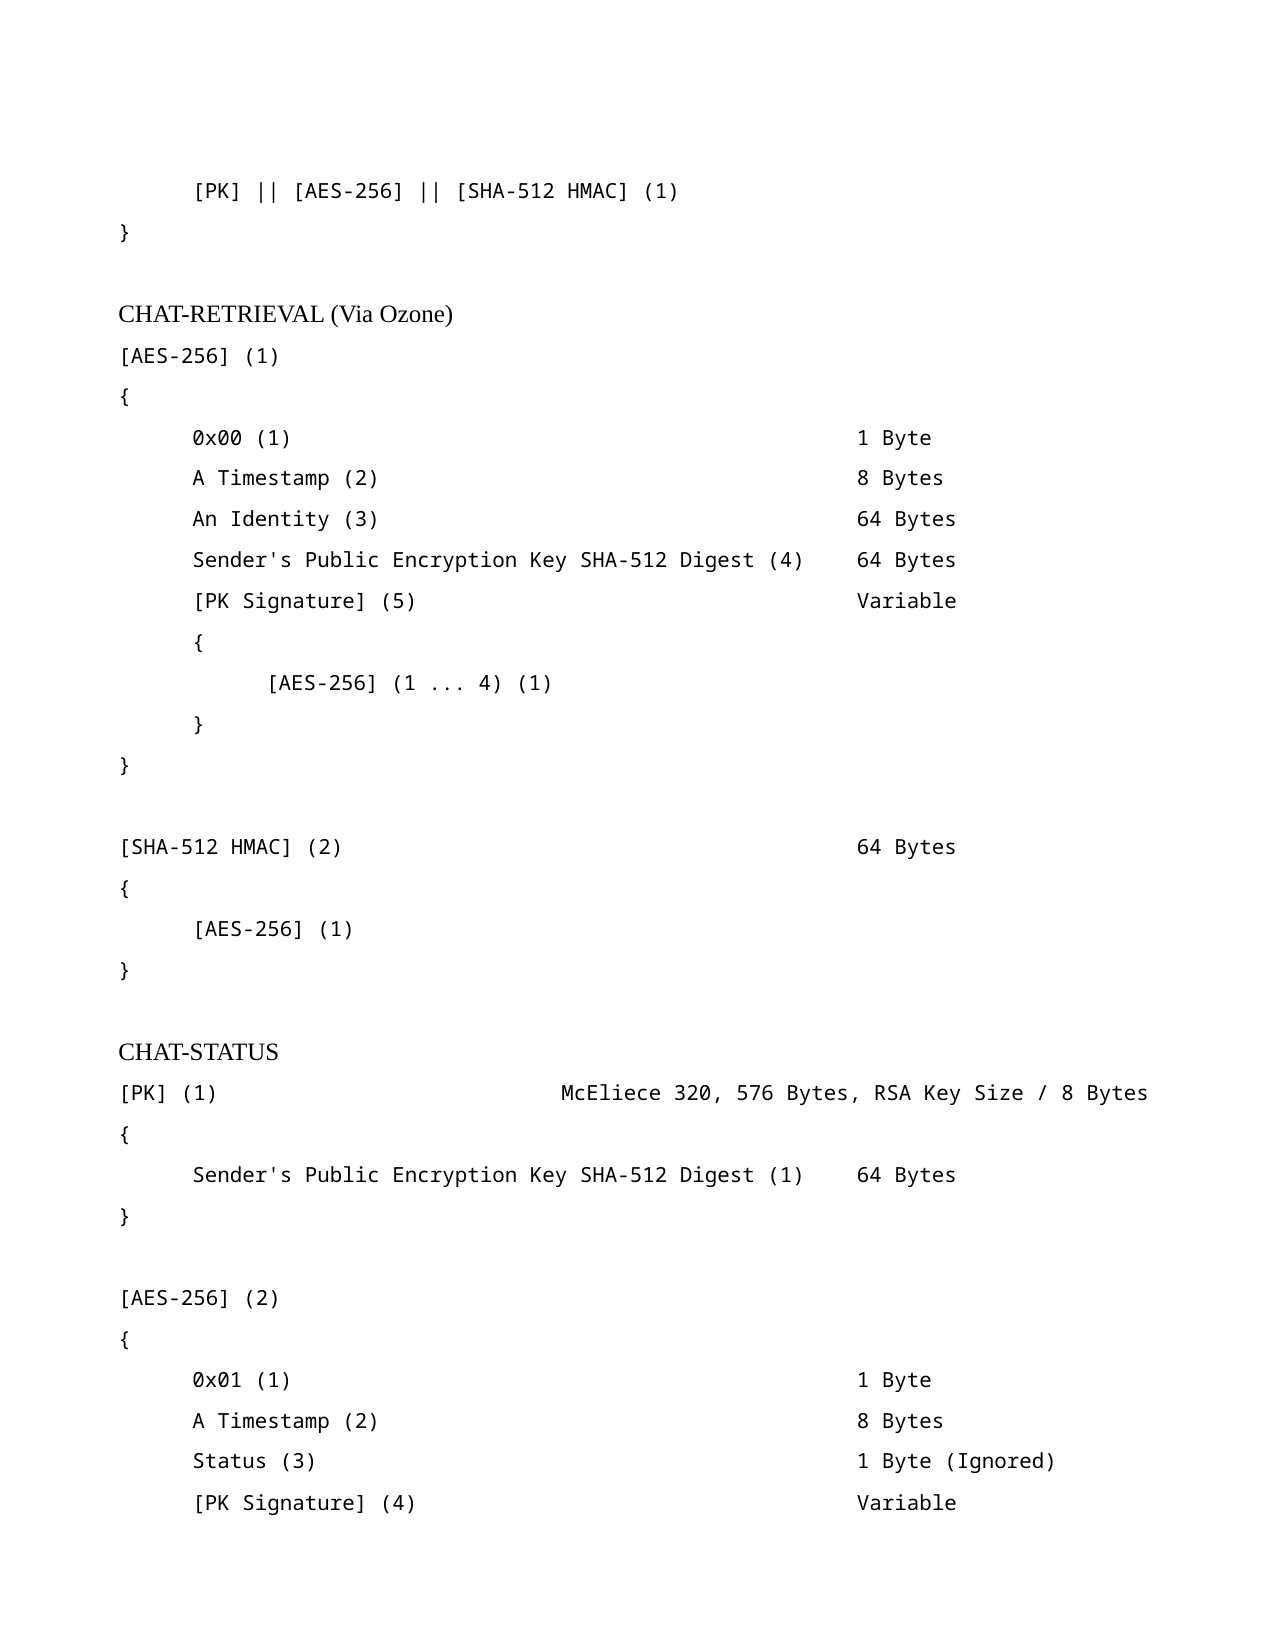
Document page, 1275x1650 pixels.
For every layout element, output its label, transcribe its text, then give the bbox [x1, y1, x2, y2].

text 0x00 (1) 1 Byte [118, 423, 1157, 451]
text } [118, 955, 1157, 983]
text [PK] || [AES-256] || [SHA-512 HMAC] (1) [118, 176, 1157, 205]
text } [118, 217, 1157, 246]
text { [118, 382, 1157, 410]
text } [118, 709, 1157, 738]
text CHAT-RETRIEVAL (Via Ozone) [118, 299, 1157, 328]
text } [118, 750, 1157, 778]
text A Timestamp (2) 8 Bytes [118, 1406, 1157, 1434]
text An Identity (3) 64 Bytes [118, 504, 1157, 533]
text Sender's Public Encryption Key SHA-512 Digest (4) 64 Bytes [118, 545, 1157, 574]
text { [118, 1324, 1157, 1352]
text [PK Signature] (4) Variable [118, 1488, 1157, 1516]
text 0x01 (1) 1 Byte [118, 1365, 1157, 1393]
text [AES-256] (1 ... 4) (1) [118, 668, 1157, 697]
text { [118, 627, 1157, 656]
text } [118, 1201, 1157, 1229]
text CHAT-STATUS [118, 1037, 1157, 1066]
text [SHA-512 HMAC] (2) 64 Bytes [118, 832, 1157, 860]
text A Timestamp (2) 8 Bytes [118, 463, 1157, 492]
text [PK Signature] (5) Variable [118, 586, 1157, 615]
text [AES-256] (2) [118, 1283, 1157, 1311]
text [AES-256] (1) [118, 914, 1157, 942]
text { [118, 873, 1157, 901]
text [AES-256] (1) [118, 341, 1157, 369]
text [PK] (1) McEliece 320, 576 Bytes, RSA Key Size / 8 Bytes [118, 1078, 1157, 1107]
text Sender's Public Encryption Key SHA-512 Digest (1) 64 Bytes [118, 1160, 1157, 1188]
text { [118, 1119, 1157, 1148]
text Status (3) 1 Byte (Ignored) [118, 1447, 1157, 1475]
